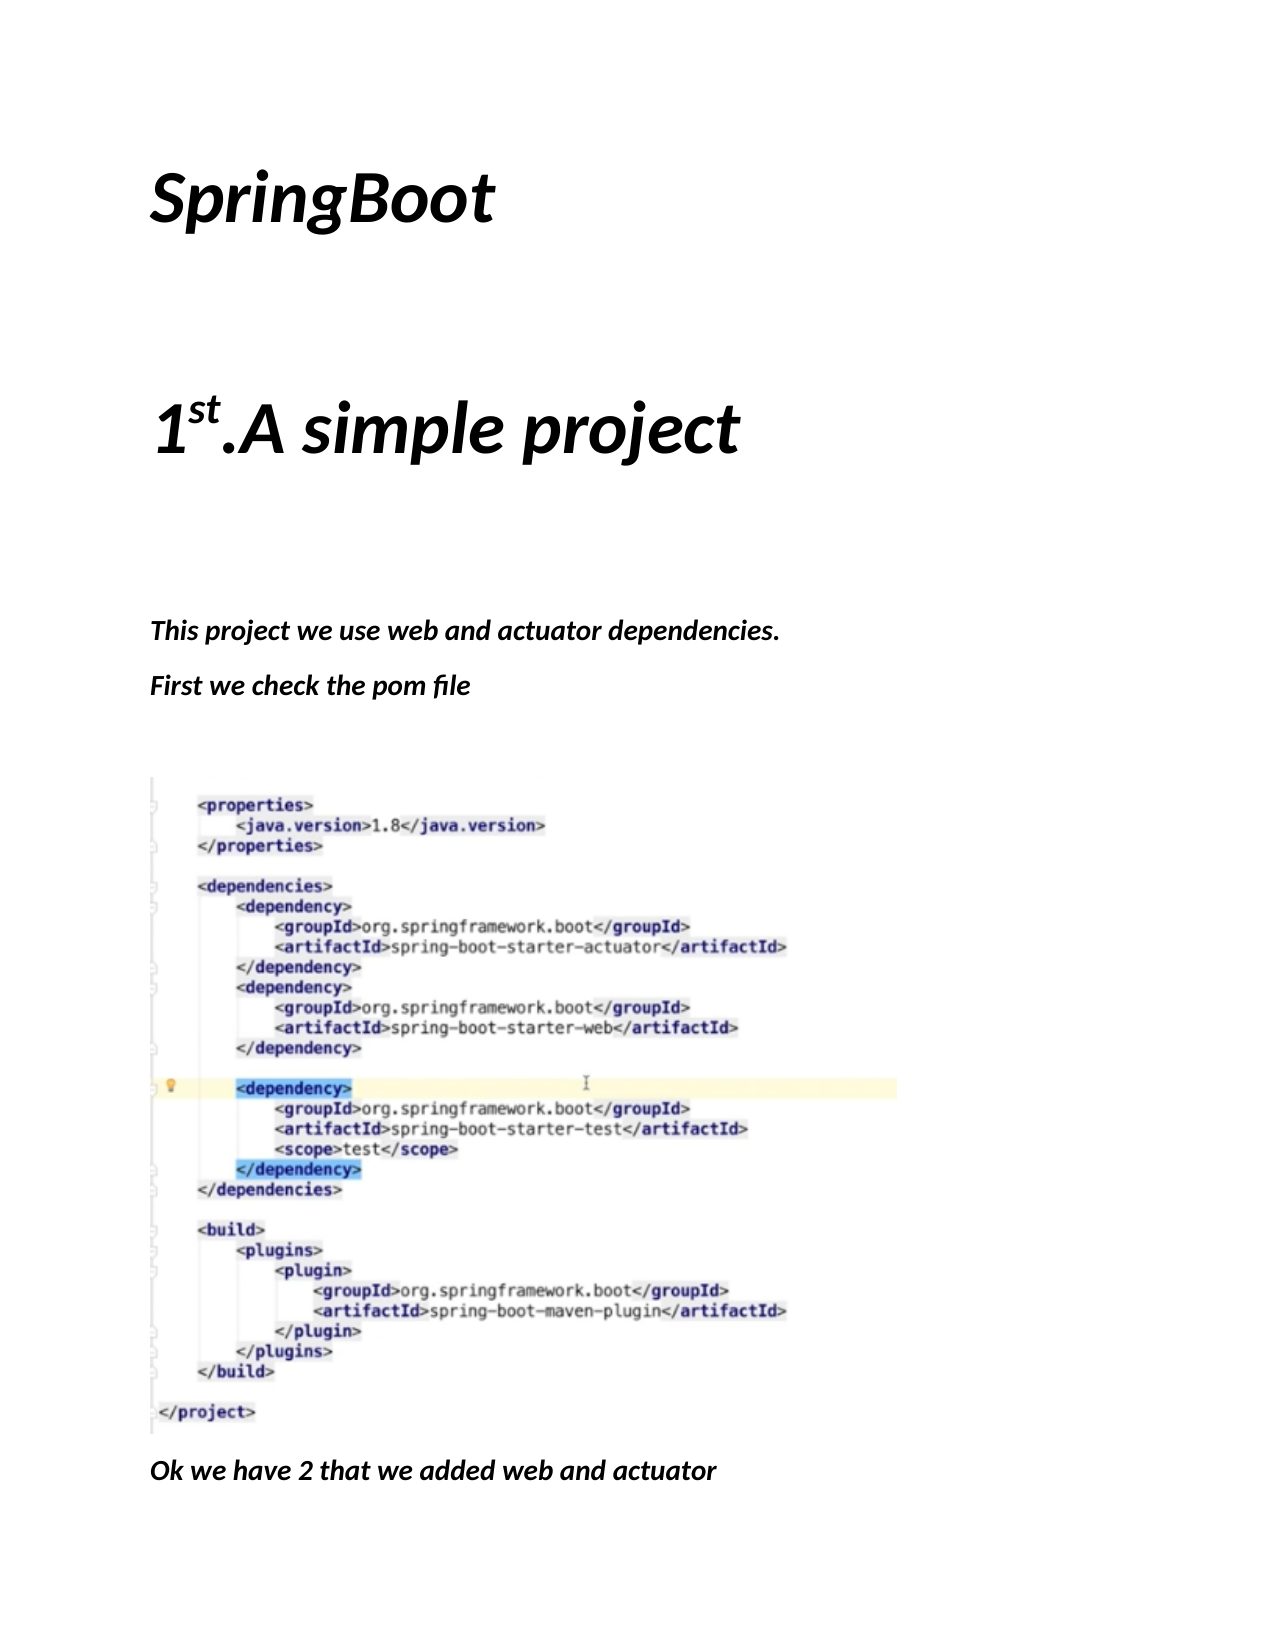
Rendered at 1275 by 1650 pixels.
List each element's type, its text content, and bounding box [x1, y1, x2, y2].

text This project we use web and actuator dependencies. [150, 612, 1125, 648]
text SpringBoot [150, 150, 1125, 242]
text 1st.A simple project [150, 381, 1125, 473]
picture [150, 777, 897, 1434]
text First we check the pom file [150, 667, 1125, 703]
text Ok we have 2 that we added web and actuator [150, 1452, 1125, 1488]
